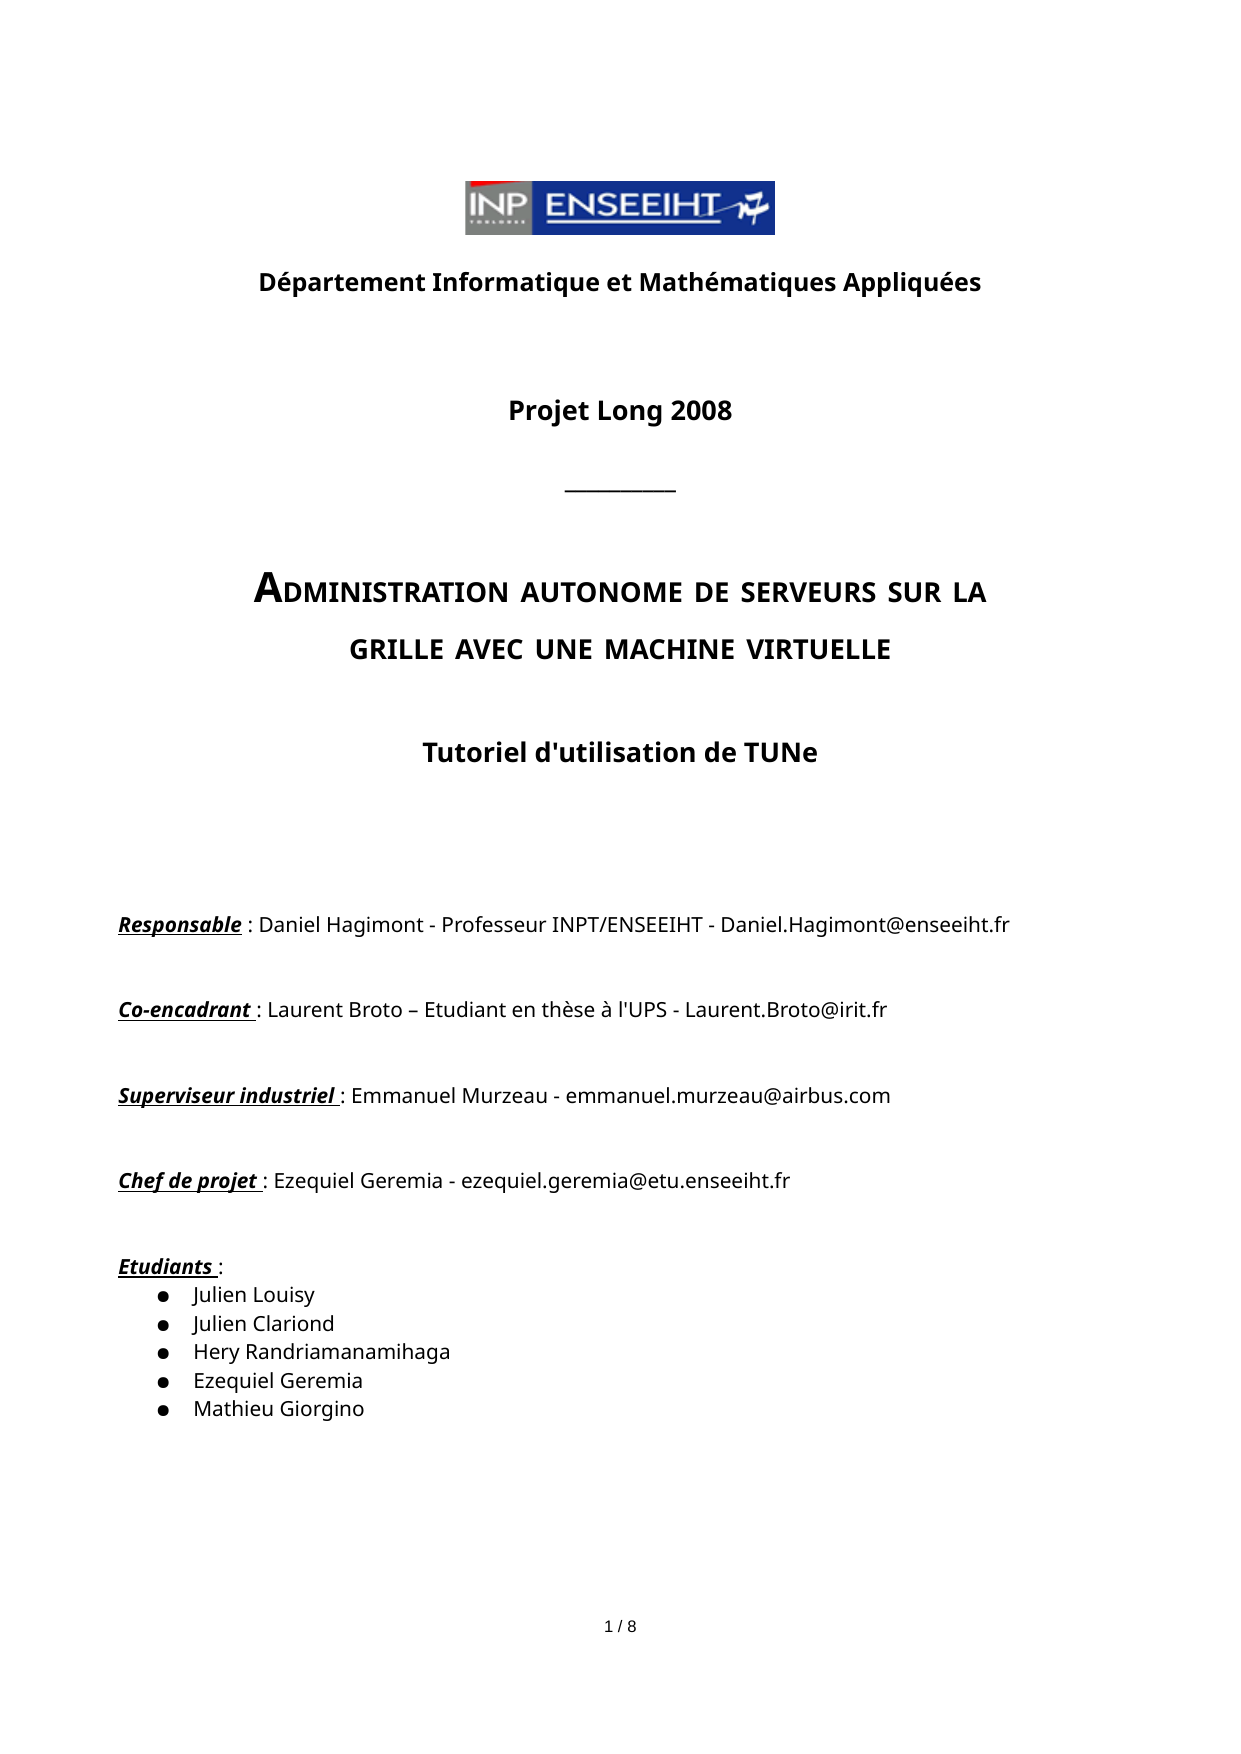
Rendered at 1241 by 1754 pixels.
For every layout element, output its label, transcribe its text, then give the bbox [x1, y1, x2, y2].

text Tutoriel d'utilisation de TUNe [118, 733, 1122, 770]
list Julien Clariond [156, 1309, 1122, 1337]
text Chef de projet : Ezequiel Geremia - ezequiel.geremia@etu.enseeiht.fr [118, 1166, 1122, 1195]
text Département Informatique et Mathématiques Appliquées [118, 264, 1122, 298]
text Superviseur industriel : Emmanuel Murzeau - emmanuel.murzeau@airbus.com [118, 1081, 1122, 1109]
picture [465, 181, 775, 235]
text Administration autonome de serveurs sur la grille avec une machine virtuelle [208, 558, 1032, 671]
list Julien Louisy [156, 1281, 1122, 1309]
text __________ [118, 459, 1122, 496]
list Hery Randriamanamihaga [156, 1337, 1122, 1366]
list Ezequiel Geremia [156, 1366, 1122, 1394]
text Co-encadrant : Laurent Broto – Etudiant en thèse à l'UPS - Laurent.Broto@irit.fr [118, 996, 1122, 1024]
text Projet Long 2008 [118, 391, 1122, 428]
text Etudiants : [118, 1252, 1122, 1281]
text Responsable : Daniel Hagimont - Professeur INPT/ENSEEIHT - Daniel.Hagimont@enseeiht.fr [118, 910, 1122, 938]
list Mathieu Giorgino [156, 1394, 1122, 1423]
